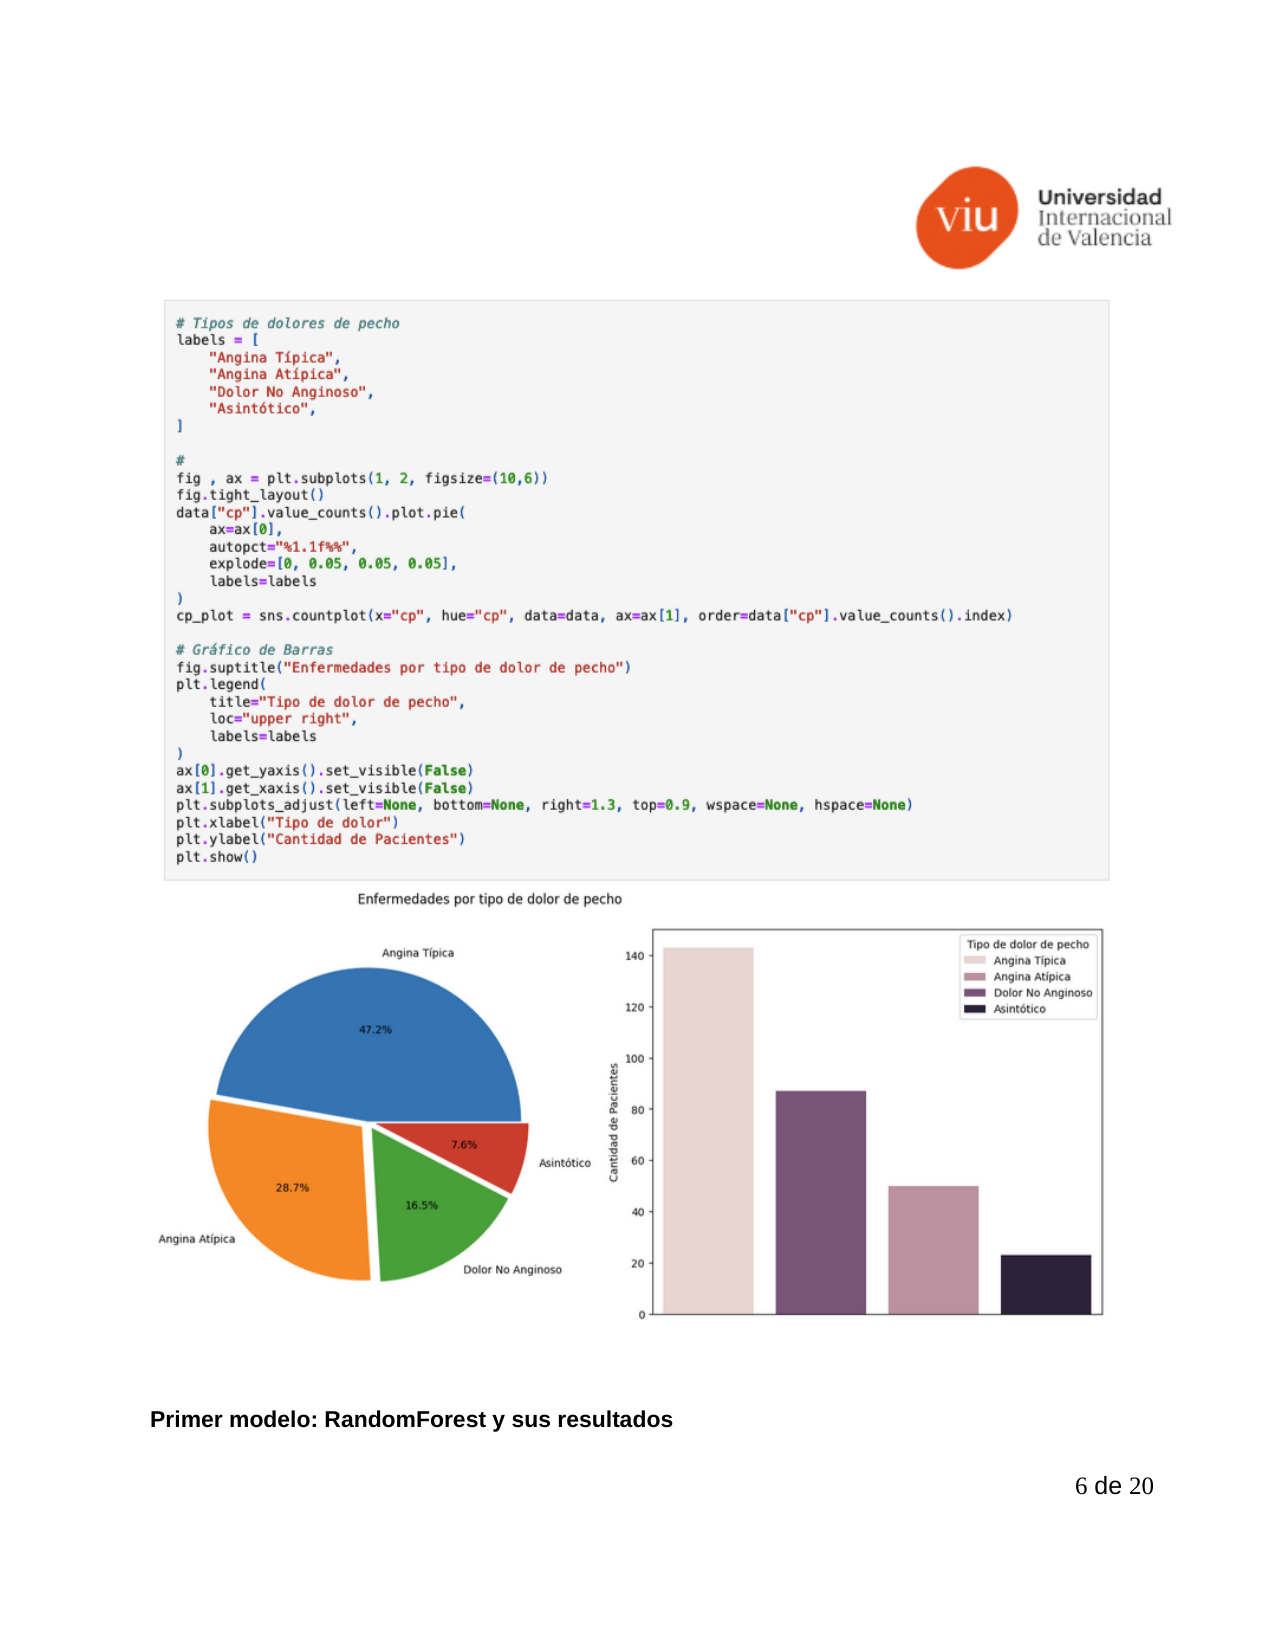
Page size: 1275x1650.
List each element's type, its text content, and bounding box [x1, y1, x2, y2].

picture [913, 162, 1175, 274]
picture [157, 295, 1118, 1321]
text ­Primer modelo: RandomForest y sus resultados [150, 1406, 1125, 1433]
